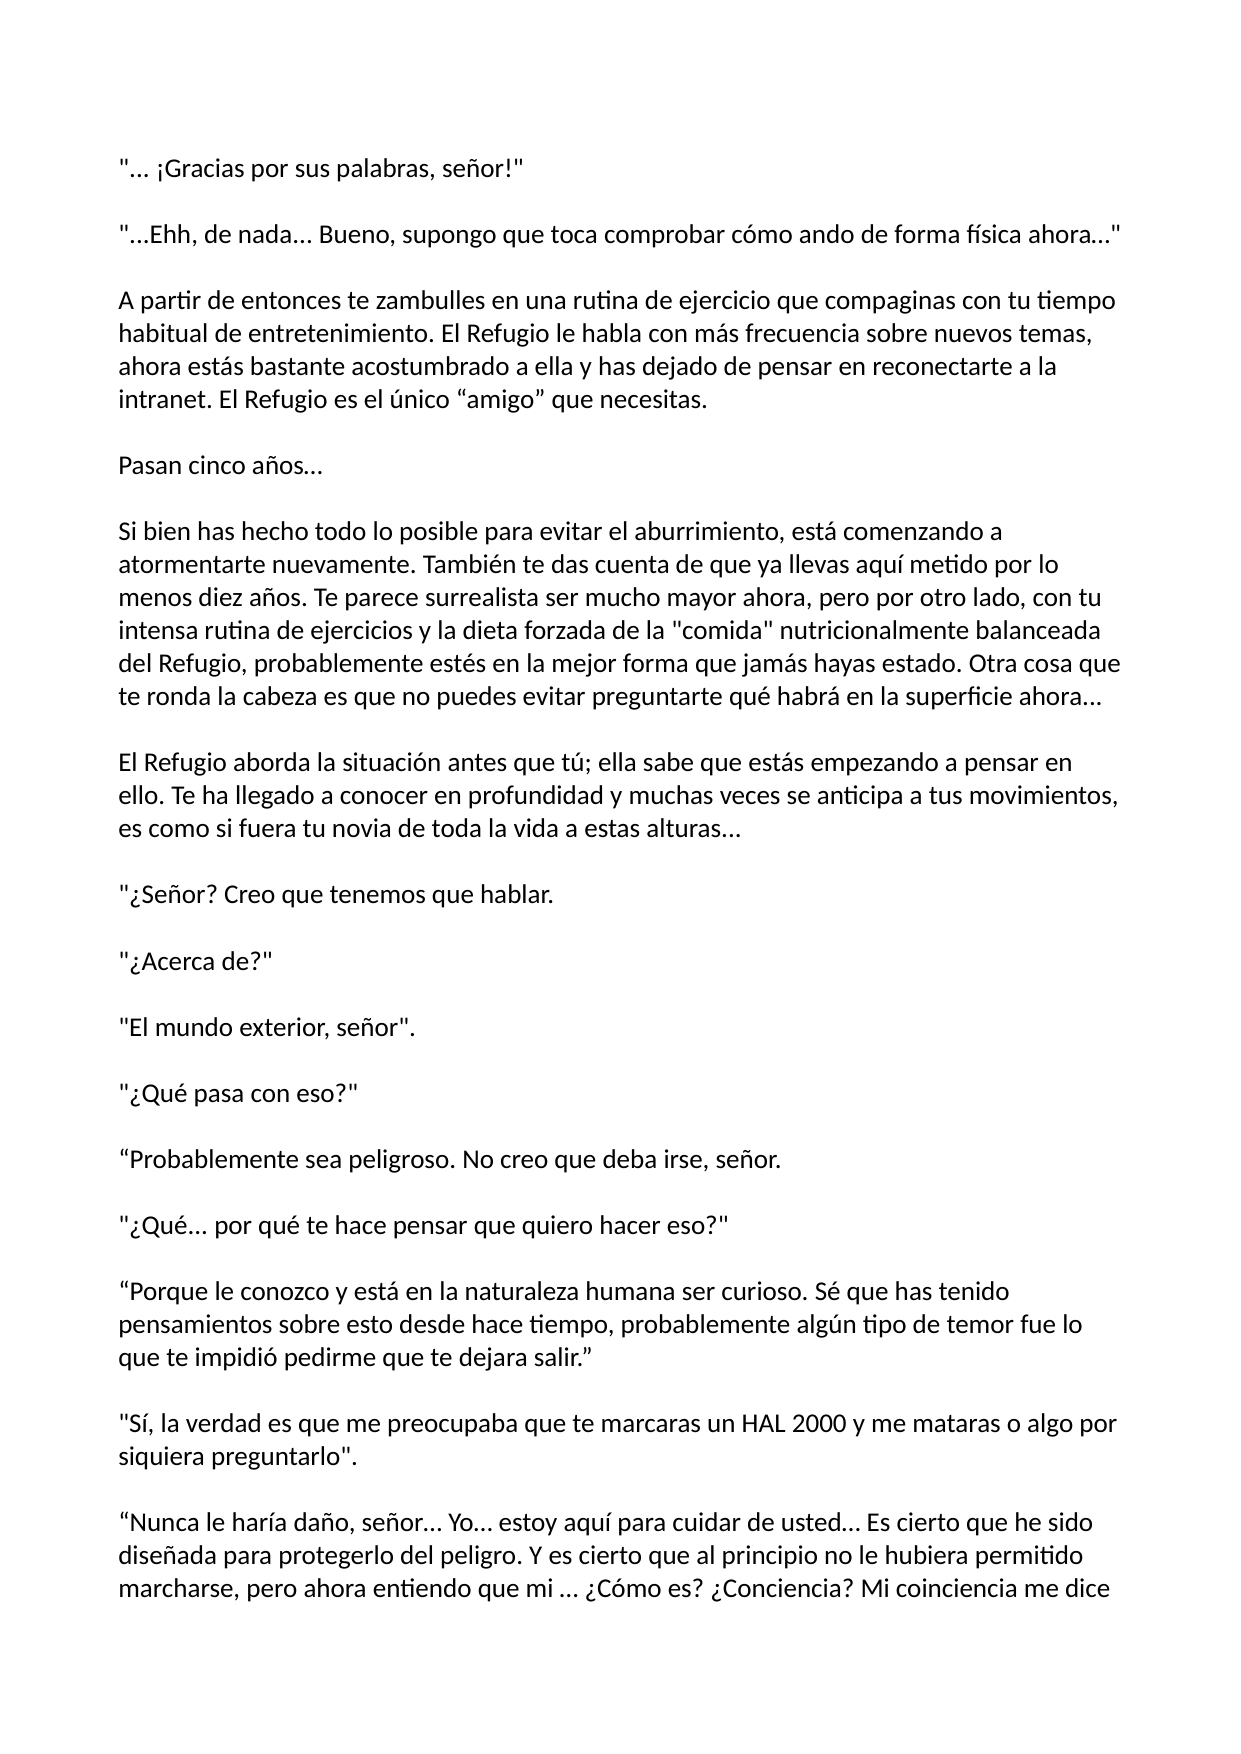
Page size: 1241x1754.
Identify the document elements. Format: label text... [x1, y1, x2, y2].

text “Probablemente sea peligroso. No creo que deba irse, señor. [118, 1142, 1122, 1175]
text "¿Acerca de?" [118, 944, 1122, 977]
text "... ¡Gracias por sus palabras, señor!" [118, 151, 1122, 184]
text "...Ehh, de nada... Bueno, supongo que toca comprobar cómo ando de forma física ahora…" [118, 217, 1122, 250]
text Pasan cinco años… [118, 448, 1122, 481]
text "El mundo exterior, señor". [118, 1010, 1122, 1043]
text El Refugio aborda la situación antes que tú; ella sabe que estás empezando a pensar en ello. Te ha llegado a conocer en profundidad y muchas veces se anticipa a tus movimientos, es como si fuera tu novia de toda la vida a estas alturas... [118, 746, 1122, 844]
text "¿Qué... por qué te hace pensar que quiero hacer eso?" [118, 1208, 1122, 1241]
text “Nunca le haría daño, señor… Yo… estoy aquí para cuidar de usted… Es cierto que he sido diseñada para protegerlo del peligro. Y es cierto que al principio no le hubiera permitido marcharse, pero ahora entiendo que mi … ¿Cómo es? ¿Conciencia? Mi coinciencia me dice [118, 1505, 1122, 1604]
text "¿Qué pasa con eso?" [118, 1076, 1122, 1109]
text "¿Señor? Creo que tenemos que hablar. [118, 878, 1122, 911]
text “Porque le conozco y está en la naturaleza humana ser curioso. Sé que has tenido pensamientos sobre esto desde hace tiempo, probablemente algún tipo de temor fue lo que te impidió pedirme que te dejara salir.” [118, 1274, 1122, 1373]
text "Sí, la verdad es que me preocupaba que te marcaras un HAL 2000 y me mataras o algo por siquiera preguntarlo". [118, 1406, 1122, 1472]
text A partir de entonces te zambulles en una rutina de ejercicio que compaginas con tu tiempo habitual de entretenimiento. El Refugio le habla con más frecuencia sobre nuevos temas, ahora estás bastante acostumbrado a ella y has dejado de pensar en reconectarte a la intranet. El Refugio es el único “amigo” que necesitas. [118, 283, 1122, 415]
text Si bien has hecho todo lo posible para evitar el aburrimiento, está comenzando a atormentarte nuevamente. También te das cuenta de que ya llevas aquí metido por lo menos diez años. Te parece surrealista ser mucho mayor ahora, pero por otro lado, con tu intensa rutina de ejercicios y la dieta forzada de la "comida" nutricionalmente balanceada del Refugio, probablemente estés en la mejor forma que jamás hayas estado. Otra cosa que te ronda la cabeza es que no puedes evitar preguntarte qué habrá en la superficie ahora... [118, 514, 1122, 712]
